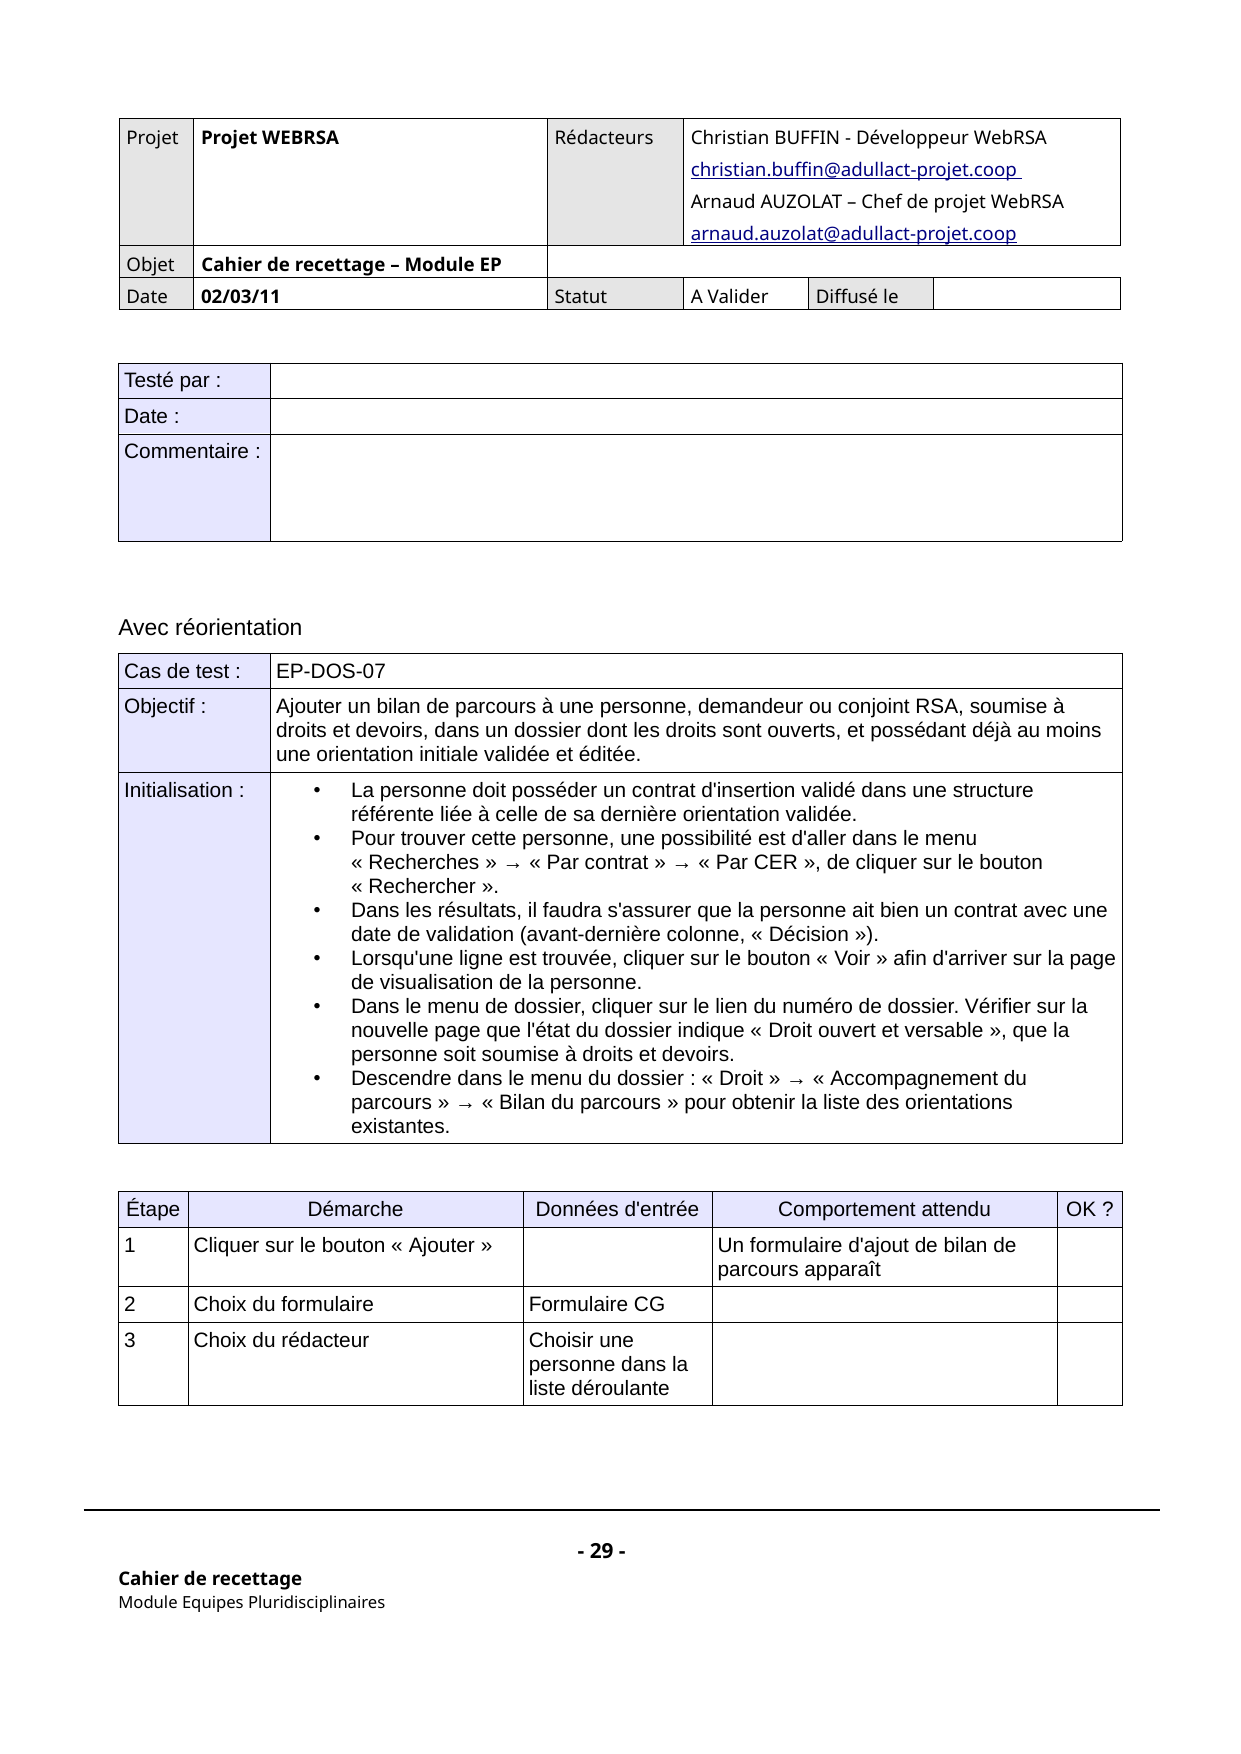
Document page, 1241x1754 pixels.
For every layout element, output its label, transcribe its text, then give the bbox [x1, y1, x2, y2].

table_header EP-DOS-07 [271, 654, 1122, 688]
table_header Étape [119, 1192, 188, 1227]
table_header Données d'entrée [524, 1192, 712, 1227]
table_cell [1058, 1323, 1122, 1405]
table_cell [1058, 1287, 1122, 1322]
subtitle Avec réorientation [118, 614, 1122, 640]
table_cell Choix du formulaire [189, 1287, 523, 1322]
table_cell [271, 435, 1122, 541]
table_cell Initialisation : [119, 773, 270, 1143]
table_cell Ajouter un bilan de parcours à une personne, demandeur ou conjoint RSA, soumise à droits et devoirs, dans un dossier dont les droits sont ouverts, et possédant déjà au moins une orientation initiale validée et éditée. [271, 689, 1122, 772]
table_cell 1 [119, 1228, 188, 1286]
table_header Démarche [189, 1192, 523, 1227]
table_cell La personne doit posséder un contrat d'insertion validé dans une structure référente liée à celle de sa dernière orientation validée. Pour trouver cette personne, une possibilité est d'aller dans le menu « Recherches » → « Par contrat » → « Par CER », de cliquer sur le bouton « Rechercher ». Dans les résultats, il faudra s'assurer que la personne ait bien un contrat avec une date de validation (avant-dernière colonne, « Décision »). Lorsqu'une ligne est trouvée, cliquer sur le bouton « Voir » afin d'arriver sur la page de visualisation de la personne. Dans le menu de dossier, cliquer sur le lien du numéro de dossier. Vérifier sur la nouvelle page que l'état du dossier indique « Droit ouvert et versable », que la personne soit soumise à droits et devoirs. Descendre dans le menu du dossier : « Droit » → « Accompagnement du parcours » → « Bilan du parcours » pour obtenir la liste des orientations existantes. [271, 773, 1122, 1143]
table_cell Choix du rédacteur [189, 1323, 523, 1405]
table_header Comportement attendu [713, 1192, 1057, 1227]
table_cell [713, 1323, 1057, 1405]
table_cell [713, 1287, 1057, 1322]
table_cell [524, 1228, 712, 1286]
table_cell Un formulaire d'ajout de bilan de parcours apparaît [713, 1228, 1057, 1286]
table_header Testé par : [119, 364, 270, 398]
table_header Cas de test : [119, 654, 270, 688]
table_cell 3 [119, 1323, 188, 1405]
table_cell [1058, 1228, 1122, 1286]
table_cell Objectif : [119, 689, 270, 772]
table_cell Date : [119, 399, 270, 433]
table_header [271, 364, 1122, 398]
table_header OK ? [1058, 1192, 1122, 1227]
table_cell 2 [119, 1287, 188, 1322]
table_cell Cliquer sur le bouton « Ajouter » [189, 1228, 523, 1286]
table_cell Commentaire : [119, 435, 270, 541]
table_cell Choisir une personne dans la liste déroulante [524, 1323, 712, 1405]
table_cell [271, 399, 1122, 433]
table_cell Formulaire CG [524, 1287, 712, 1322]
